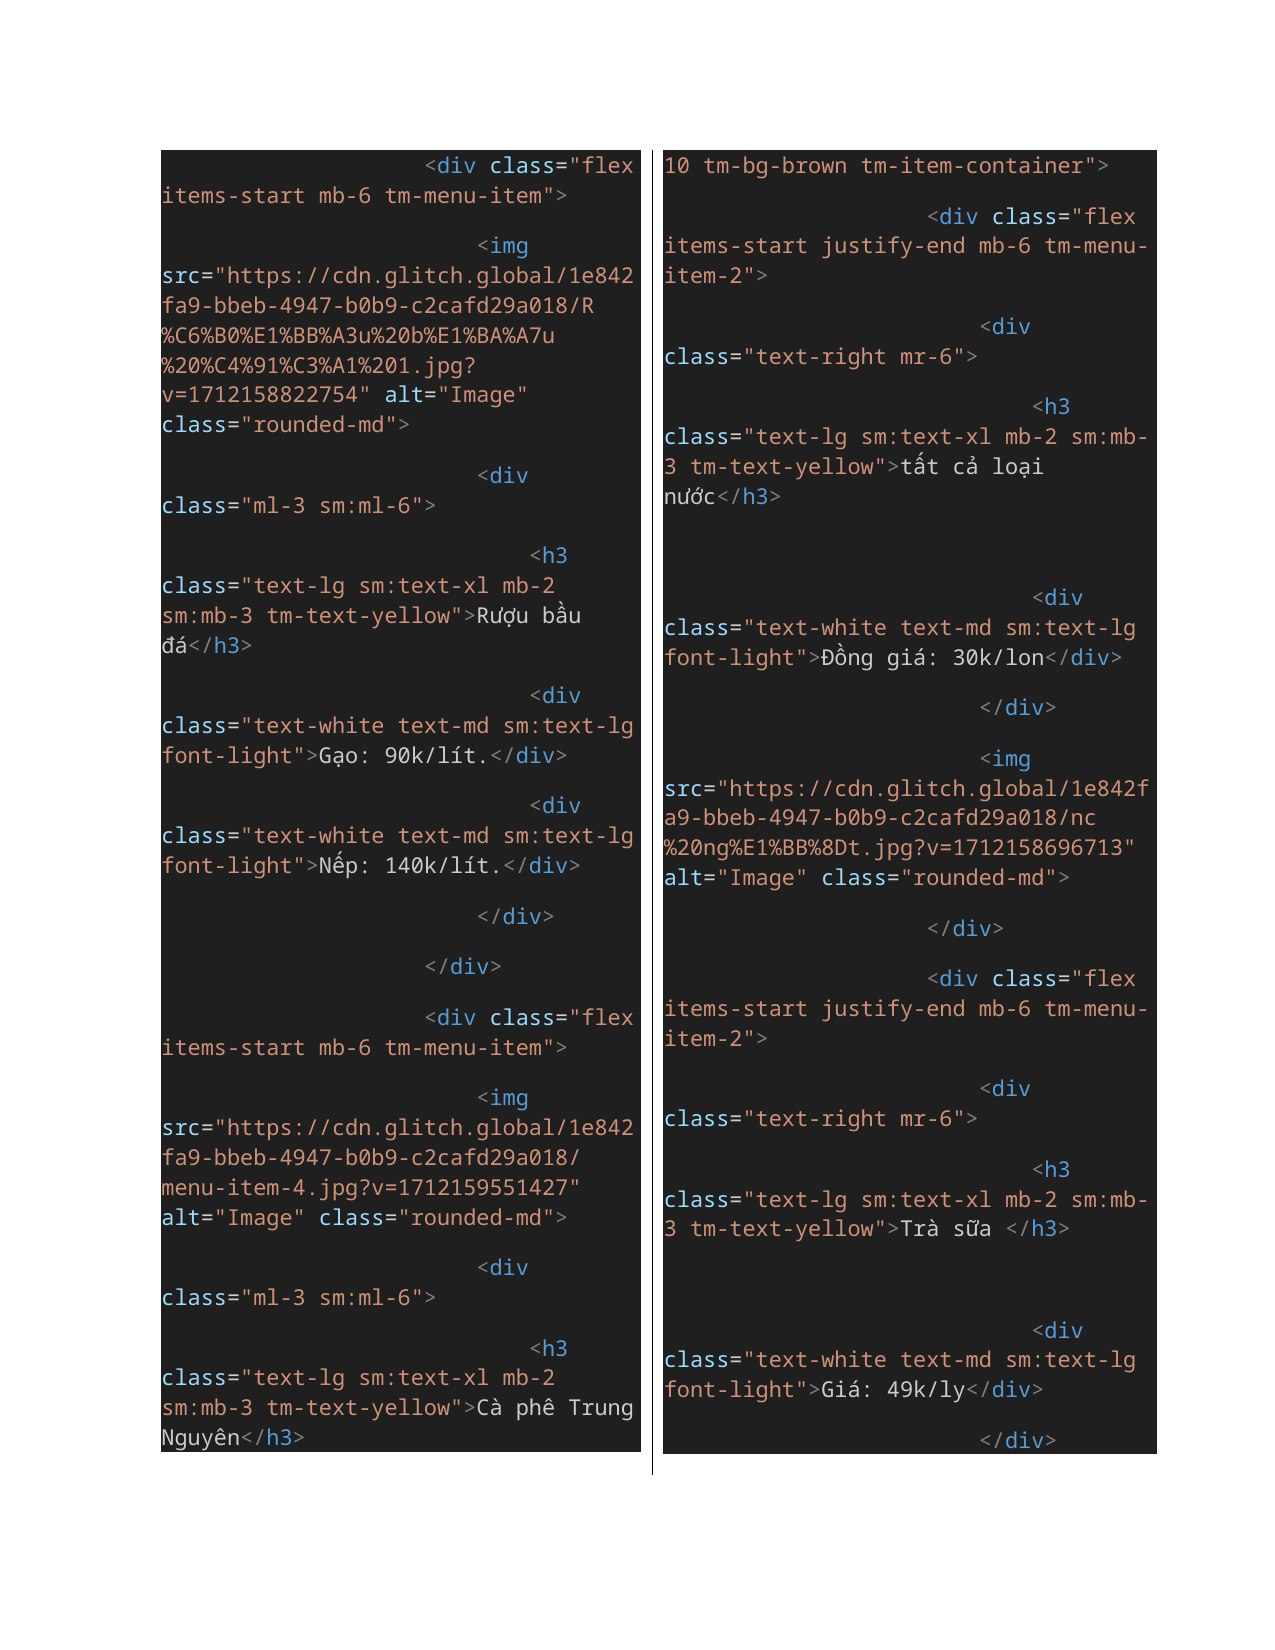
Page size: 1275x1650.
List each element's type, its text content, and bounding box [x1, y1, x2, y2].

table_header <div class="flex items-start mb-6 tm-menu-item"> <img src="https://cdn.glitch.global/1e842fa9-bbeb-4947-b0b9-c2cafd29a018/R%C6%B0%E1%BB%A3u%20b%E1%BA%A7u%20%C4%91%C3%A1%201.jpg?v=1712158822754" alt="Image" class="rounded-md"> <div class="ml-3 sm:ml-6"> <h3 class="text-lg sm:text-xl mb-2 sm:mb-3 tm-text-yellow">Rượu bầu đá</h3> <div class="text-white text-md sm:text-lg font-light">Gạo: 90k/lít.</div> <div class="text-white text-md sm:text-lg font-light">Nếp: 140k/lít.</div> </div> </div> <div class="flex items-start mb-6 tm-menu-item"> <img src="https://cdn.glitch.global/1e842fa9-bbeb-4947-b0b9-c2cafd29a018/menu-item-4.jpg?v=1712159551427" alt="Image" class="rounded-md"> <div class="ml-3 sm:ml-6"> <h3 class="text-lg sm:text-xl mb-2 sm:mb-3 tm-text-yellow">Cà phê Trung Nguyên</h3> [150, 150, 652, 1475]
table_header <div class="flex items-start mb-6 tm-menu-item"> <img src="https://cdn.glitch.global/1e842fa9-bbeb-4947-b0b9-c2cafd29a018/bia%20tiger.jpg?v=1712158696713" alt="Image" class="rounded-md"> <div class="ml-3 sm:ml-6"> <h3 class="text-lg sm:text-xl tm-text-yellow mb-1">Bia tiger bạc</h3> <div class="text-white text-md sm:text-lg font-light">giá:25k/lon</div> </div> </div> </div> <div class="flex-1 m-5 rounded-xl px-4 py-6 sm:px-8 sm:py-10 tm-bg-brown tm-item-container"> <div class="flex items-start justify-end mb-6 tm-menu-item-2"> <div class="text-right mr-6"> <h3 class="text-lg sm:text-xl mb-2 sm:mb-3 tm-text-yellow">tất cả loại nước</h3> <div class="text-white text-md sm:text-lg font-light">Đồng giá: 30k/lon</div> </div> <img src="https://cdn.glitch.global/1e842fa9-bbeb-4947-b0b9-c2cafd29a018/nc%20ng%E1%BB%8Dt.jpg?v=1712158696713" alt="Image" class="rounded-md"> </div> <div class="flex items-start justify-end mb-6 tm-menu-item-2"> <div class="text-right mr-6"> <h3 class="text-lg sm:text-xl mb-2 sm:mb-3 tm-text-yellow">Trà sữa </h3> <div class="text-white text-md sm:text-lg font-light">Giá: 49k/ly</div> </div> <img src="https://cdn.glitch.global/1e842fa9-bbeb-4947-b0b9-c2cafd29a018/Tr%C3%A0%20s%E1%BB%AFa.jpg?v=1712158690963" alt="Image" class="rounded-md"> </div> <div class="flex items-start justify-end mb-6 tm-menu-item-2"> <div class="text-right mr-6"> <h3 class="text-lg sm:text-xl mb-2 sm:mb-3 tm-text-yellow">Nước suối</h3> <div class="text-white text-md sm:text-lg font-light mb-1">giá: 15k/chai</div> </div> <img src="https://cdn.glitch.global/1e842fa9-bbeb-4947-b0b9-c2cafd29a018/n%C6%B0%E1%BB%9Bc%20su%E1%BB%91i.jpg?v=1712158687958" alt="Image" class="rounded-md"> </div> <div class="flex items-start justify-end mb-6 tm-menu-item-2"> <div class="text-right mr-6"> <h3 class="text-lg sm:text-xl tm-text-yellow mb-1">Rượu vang </h3> <div class="text-white text-md sm:text-lg font-light">giá: 3tr330/chai</div> </div> <img src="https://cdn.glitch.global/1e842fa9-bbeb-4947-b0b9-c2cafd29a018/r%C6%B0%E1%BB%A3u%20vang%201.jpg?v=1712158685130" alt="Image" class="rounded-md"> </div> </div> </div> </div> </div> [653, 150, 1169, 1475]
